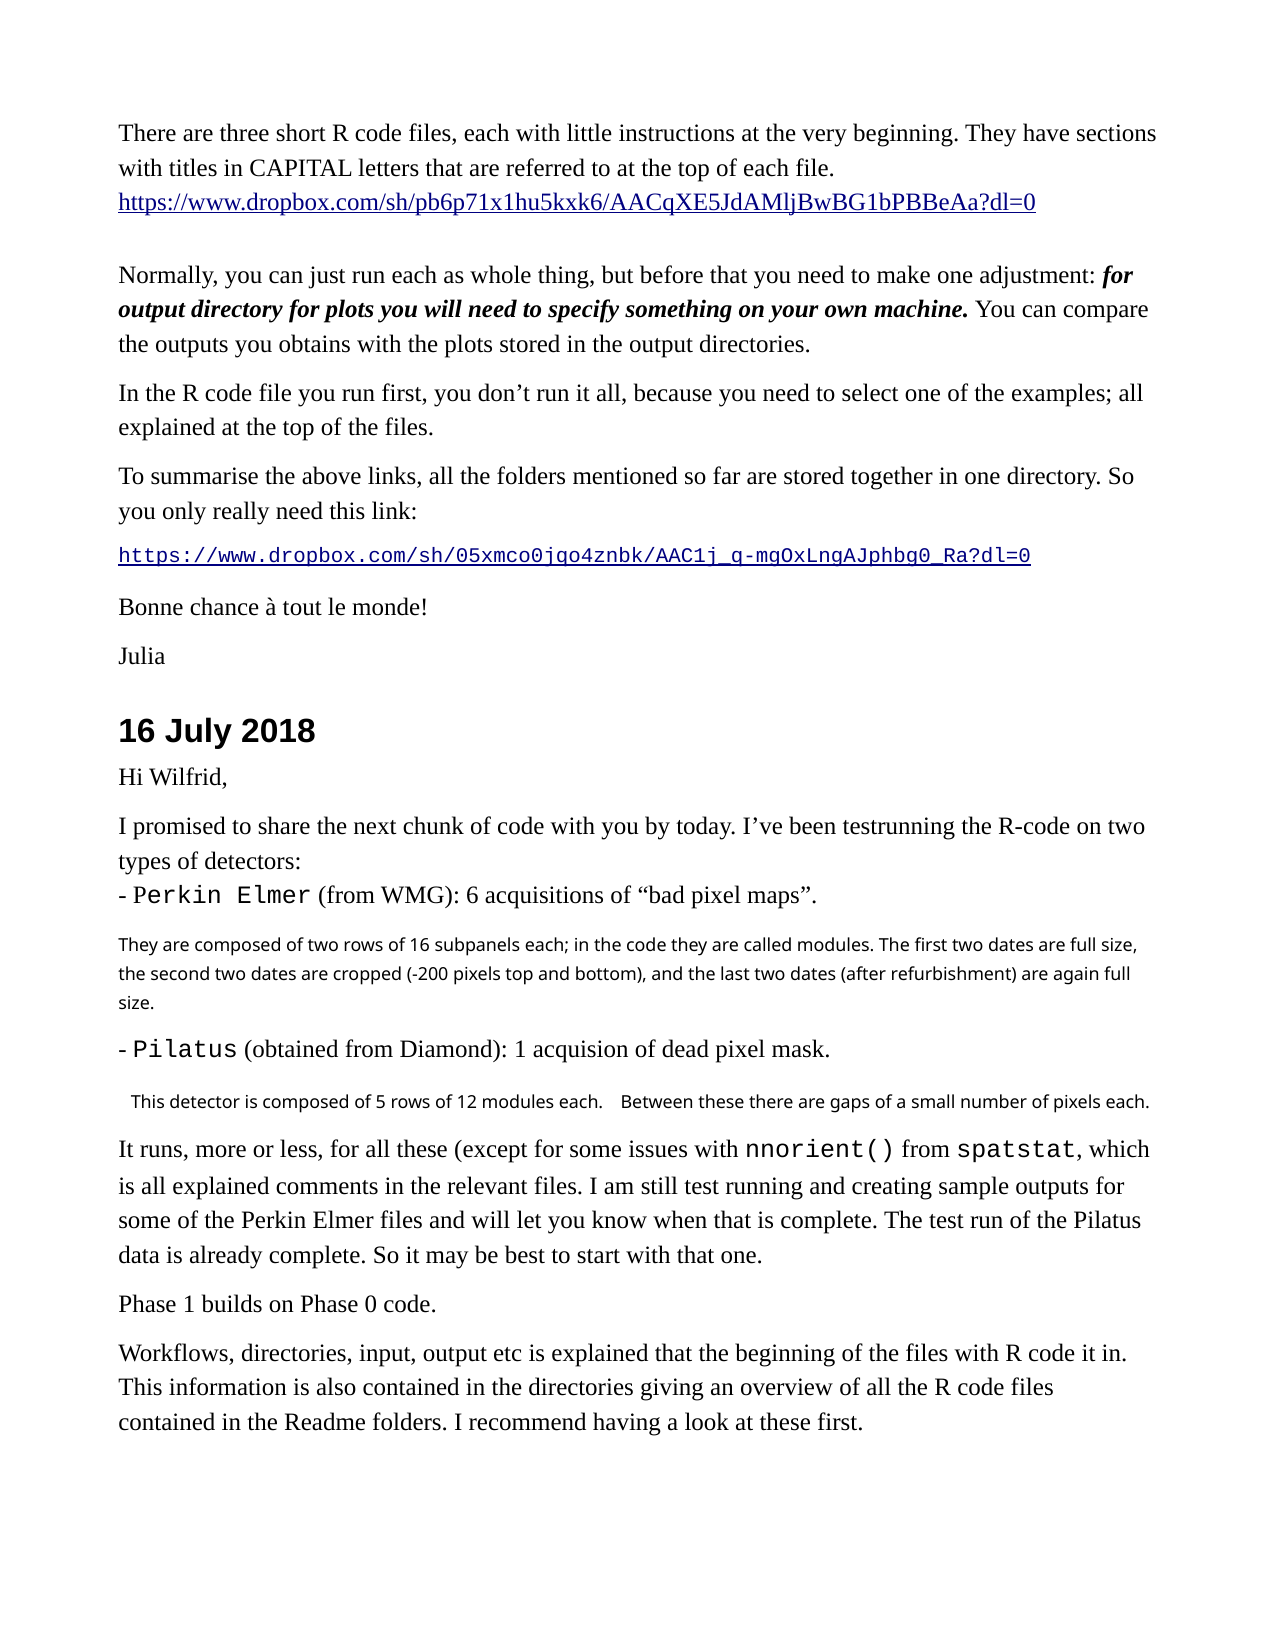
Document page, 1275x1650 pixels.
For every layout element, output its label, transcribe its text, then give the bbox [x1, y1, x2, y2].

text I promised to share the next chunk of code with you by today. I’ve been testrunning the R-code on two types of detectors: - Perkin Elmer (from WMG): 6 acquisitions of “bad pixel maps”. [118, 811, 1157, 911]
text To summarise the above links, all the folders mentioned so far are stored together in one directory. So you only really need this link: [118, 461, 1157, 524]
text https://www.dropbox.com/sh/05xmco0jqo4znbk/AAC1j_q-mgOxLngAJphbg0_Ra?dl=0 [118, 545, 1157, 568]
text There are three short R code files, each with little instructions at the very beginning. They have sections with titles in CAPITAL letters that are referred to at the top of each file. https://www.dropbox.com/sh/pb6p71x1hu5kxk6/AACqXE5JdAMljBwBG1bPBBeAa?dl=0 [118, 118, 1157, 216]
text Julia [118, 641, 1157, 670]
text Normally, you can just run each as whole thing, but before that you need to make one adjustment: for output directory for plots you will need to specify something on your own machine. You can compare the outputs you obtains with the plots stored in the output directories. [118, 260, 1157, 357]
text In the R code file you run first, you don’t run it all, because you need to select one of the examples; all explained at the top of the files. [118, 378, 1157, 441]
subtitle 16 July 2018 [118, 711, 1157, 750]
text Hi Wilfrid, [118, 762, 1157, 791]
text Phase 1 builds on Phase 0 code. [118, 1289, 1157, 1318]
text They are composed of two rows of 16 subpanels each; in the code they are called modules. The first two dates are full size, the second two dates are cropped (-200 pixels top and bottom), and the last two dates (after refurbishment) are again full size. [118, 932, 1157, 1014]
text It runs, more or less, for all these (except for some issues with nnorient() from spatstat, which is all explained comments in the relevant files. I am still test running and creating sample outputs for some of the Perkin Elmer files and will let you know when that is complete. The test run of the Pilatus data is already complete. So it may be best to start with that one. [118, 1134, 1157, 1268]
text Workflows, directories, input, output etc is explained that the beginning of the files with R code it in. This information is also contained in the directories giving an overview of all the R code files contained in the Readme folders. I recommend having a look at these first. [118, 1338, 1157, 1436]
text Bonne chance à tout le monde! [118, 592, 1157, 621]
text - Pilatus (obtained from Diamond): 1 acquision of dead pixel mask. [118, 1034, 1157, 1064]
text This detector is composed of 5 rows of 12 modules each. Between these there are gaps of a small number of pixels each. [118, 1085, 1157, 1114]
